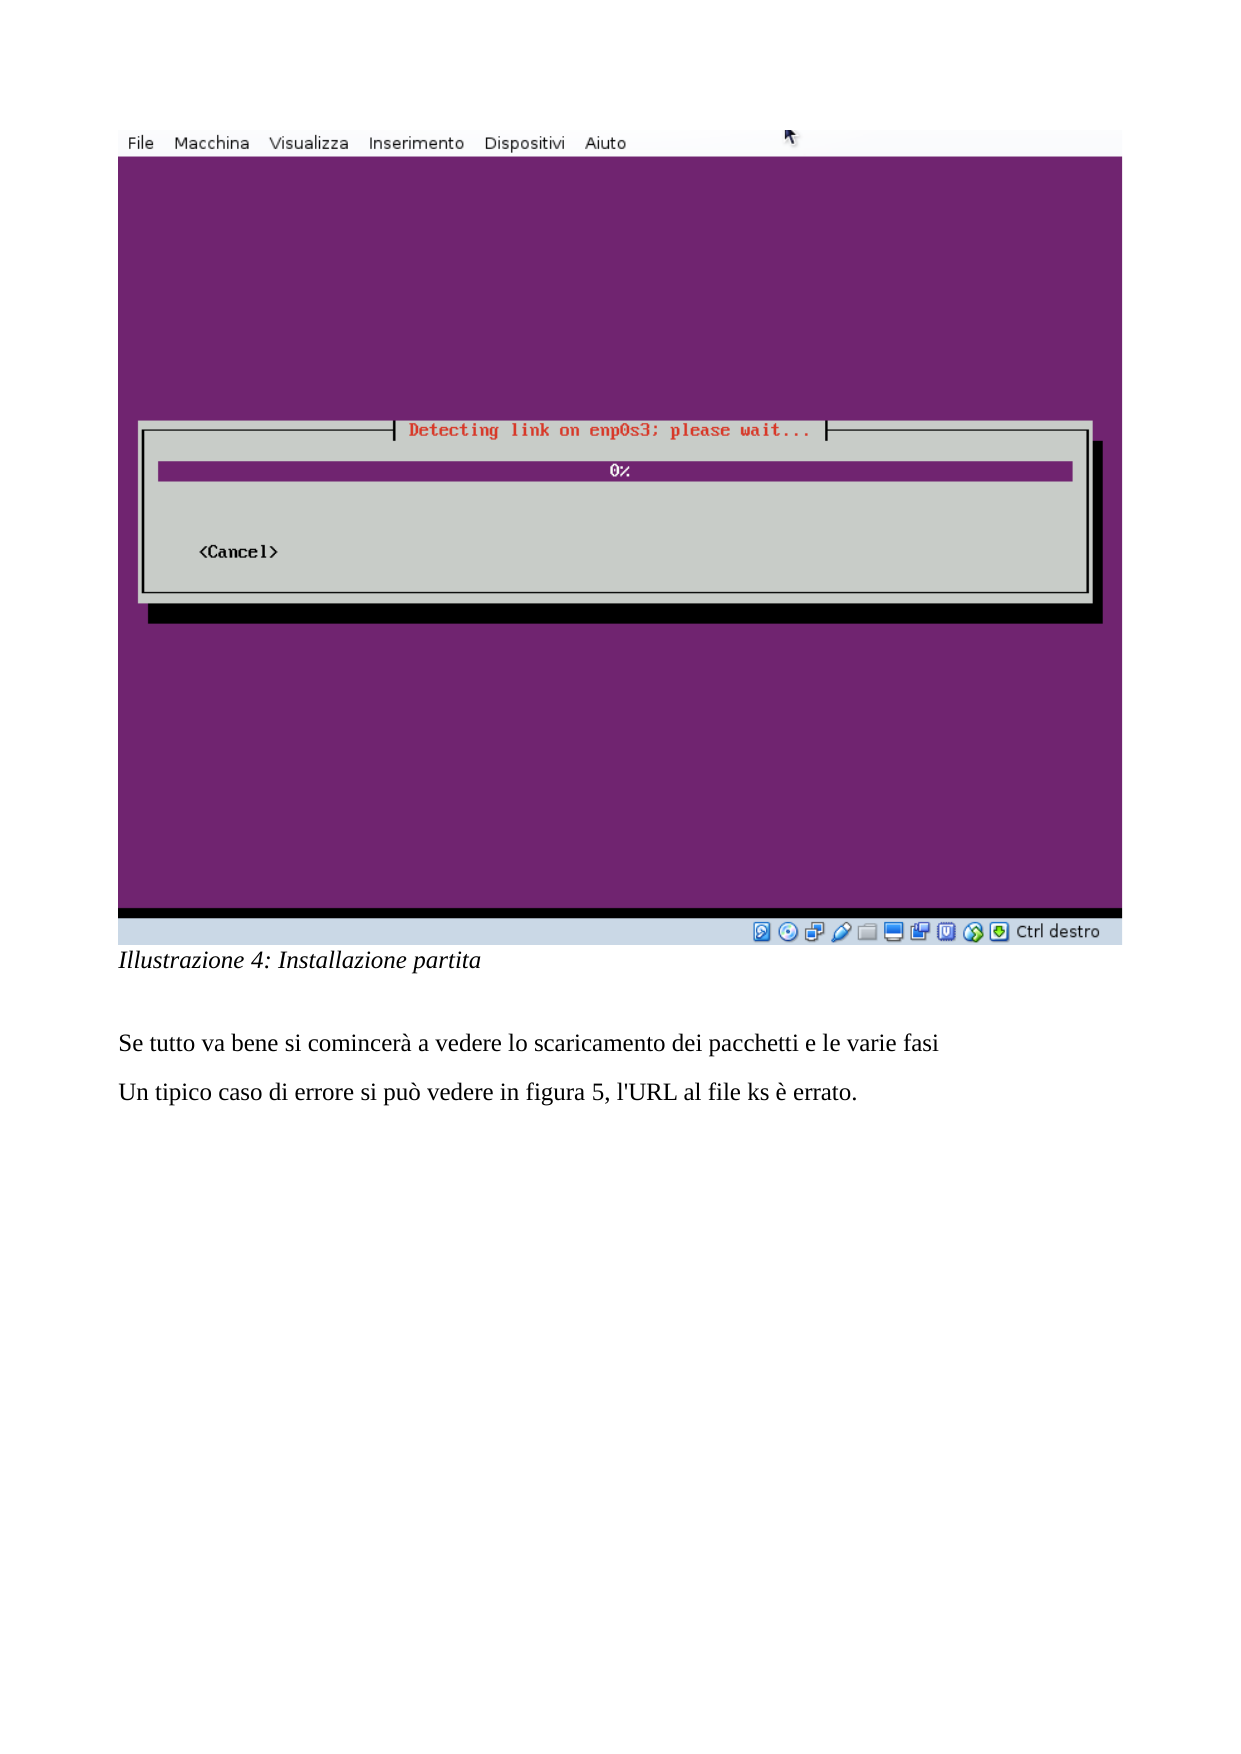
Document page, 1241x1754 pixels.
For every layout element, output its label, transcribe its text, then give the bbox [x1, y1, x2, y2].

text Se tutto va bene si comincerà a vedere lo scaricamento dei pacchetti e le varie fasi [118, 1028, 1122, 1057]
text Un tipico caso di errore si può vedere in figura 5, l'URL al file ks è errato. [118, 1077, 1122, 1106]
picture [118, 130, 1123, 945]
text Illustrazione 4: Installazione partita [118, 945, 1122, 973]
